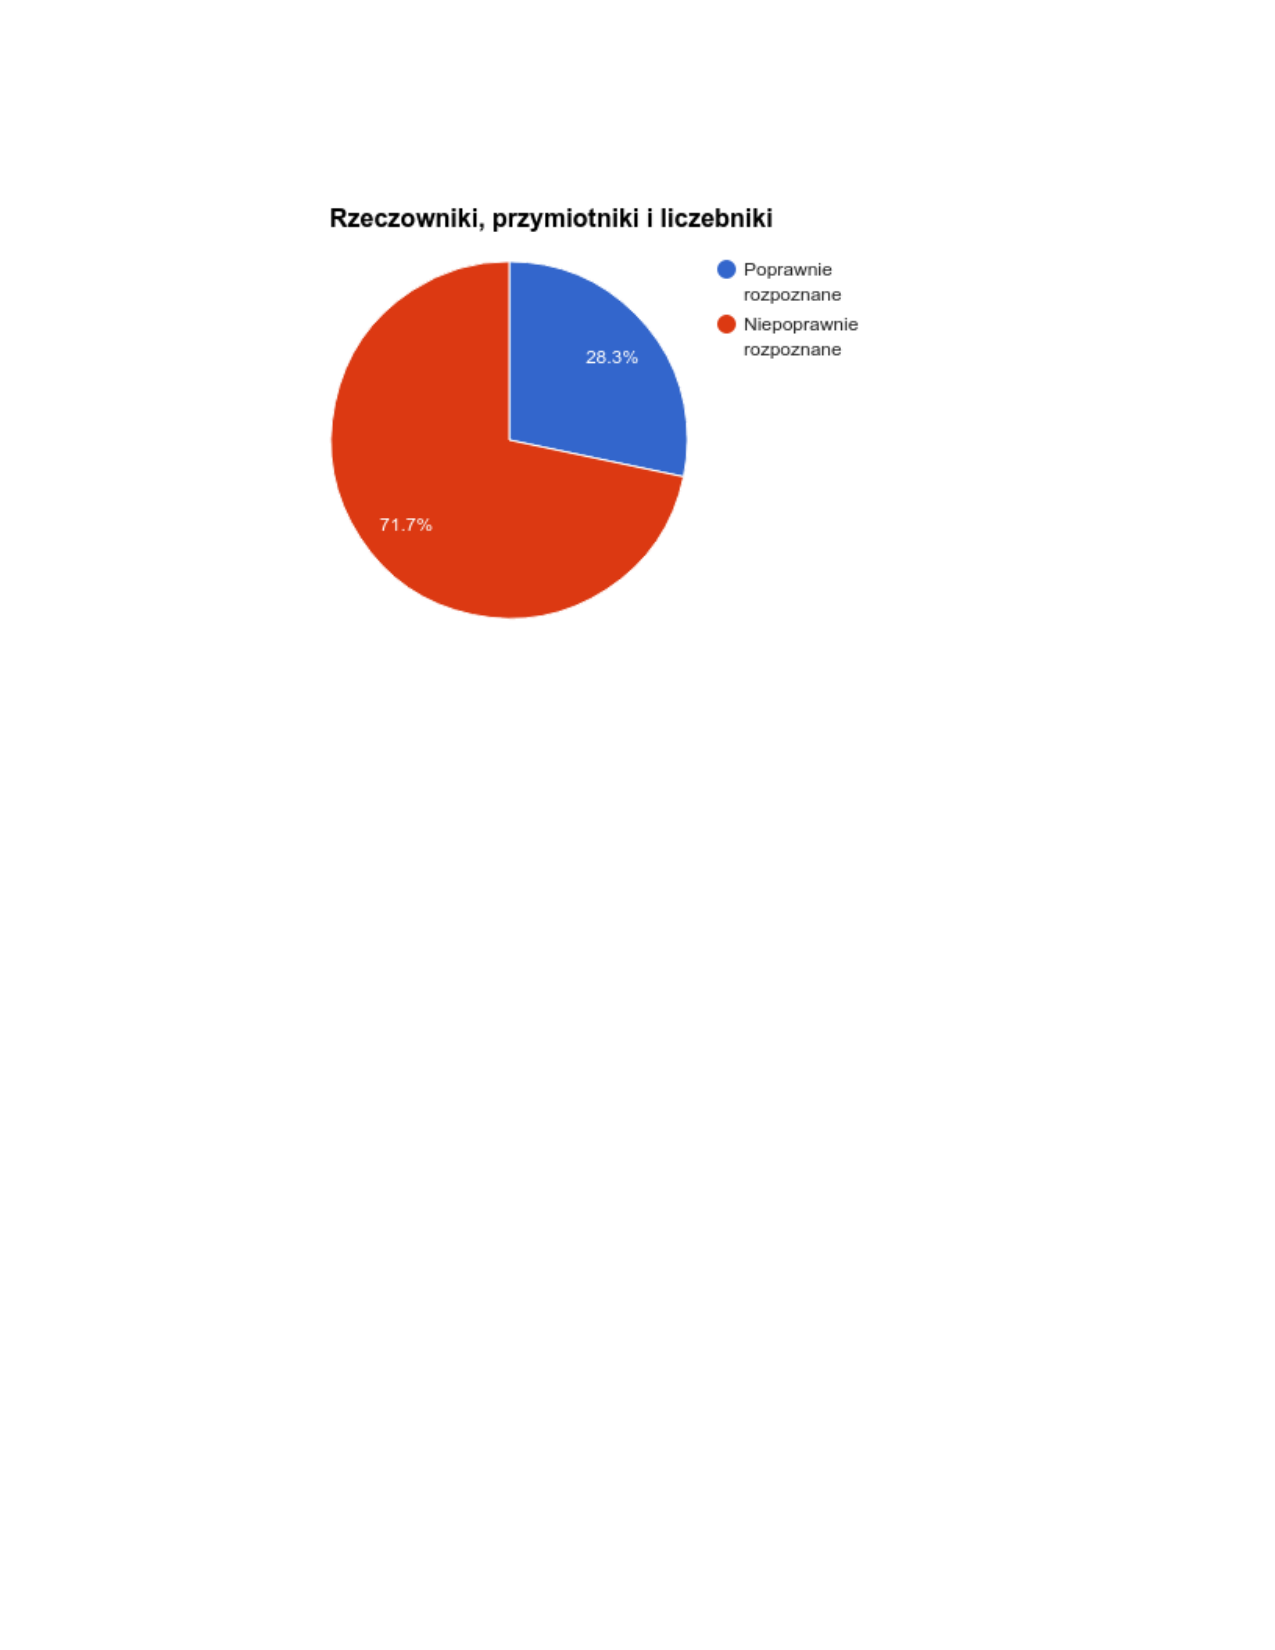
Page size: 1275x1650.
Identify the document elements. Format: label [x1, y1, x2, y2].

picture [150, 150, 1088, 730]
